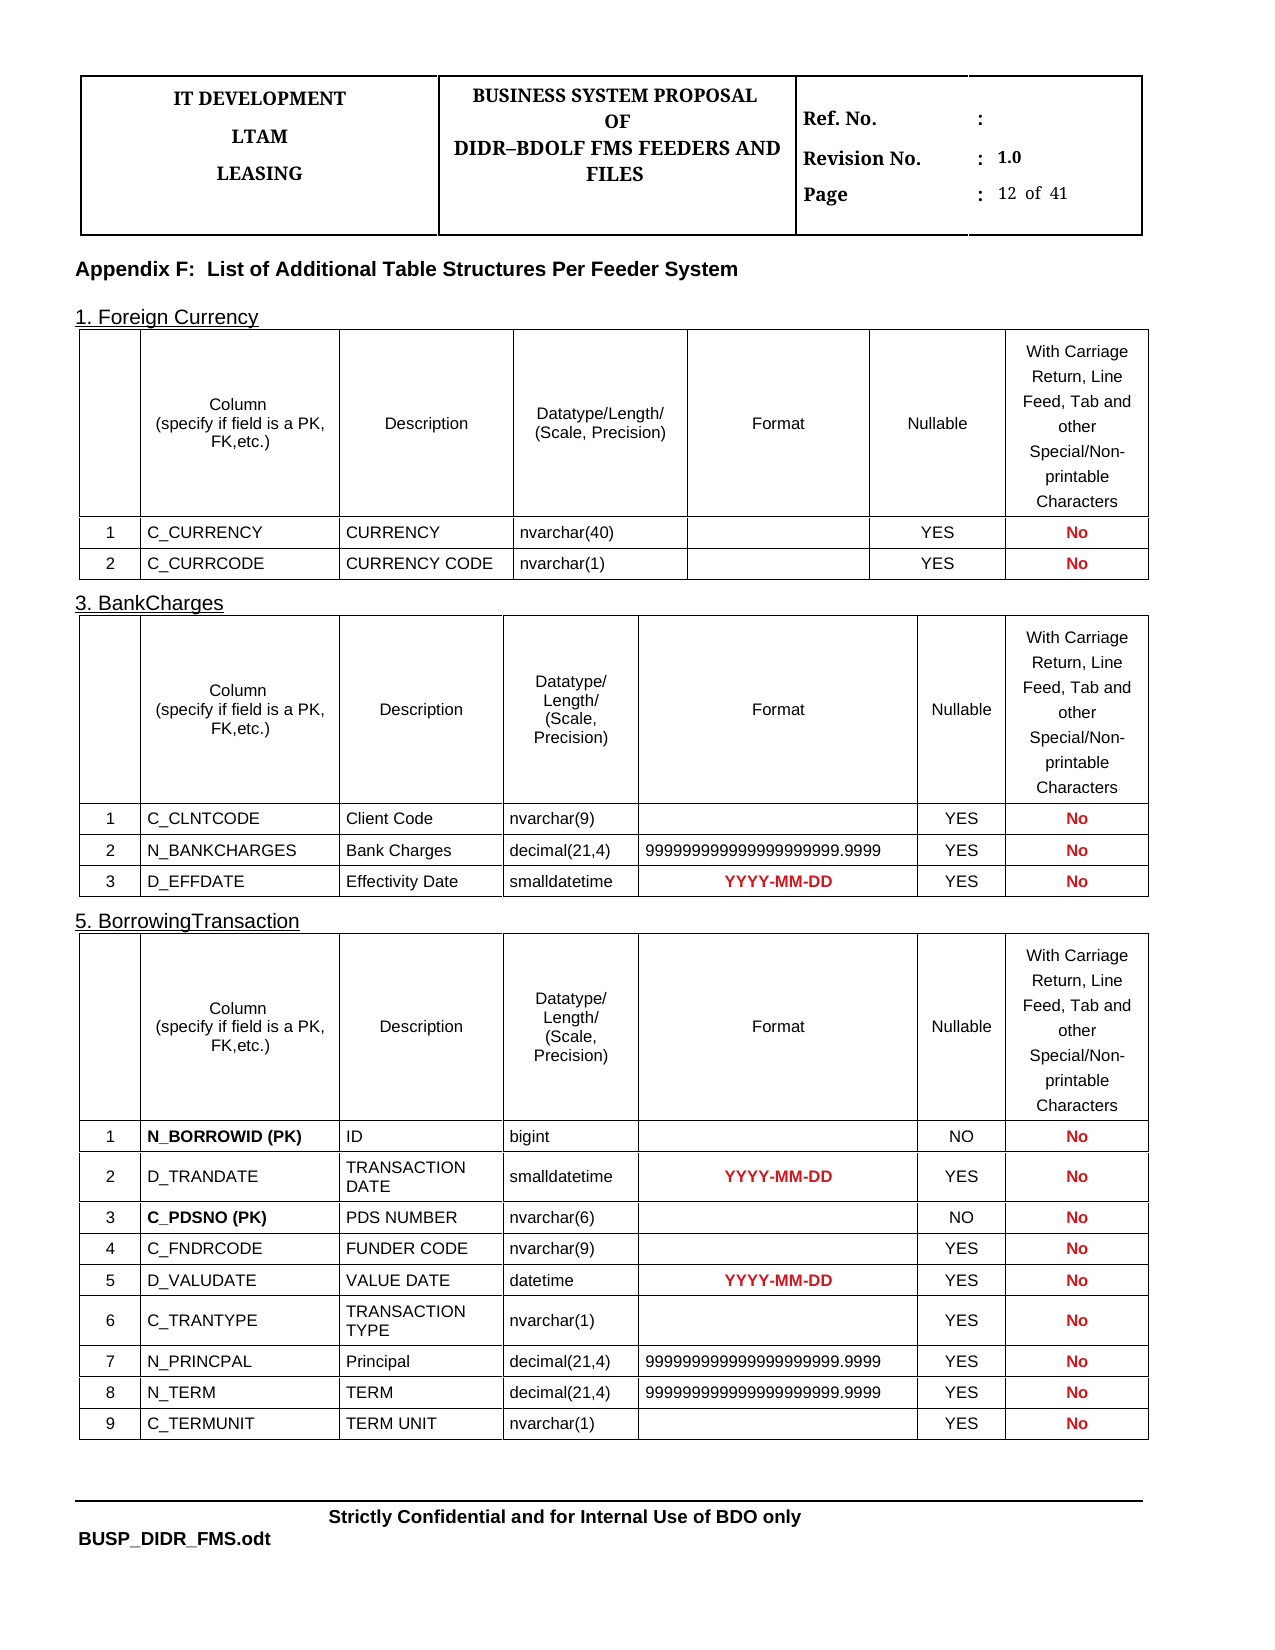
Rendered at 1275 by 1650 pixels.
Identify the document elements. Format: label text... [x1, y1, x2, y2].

table_cell N_BANKCHARGES [141, 835, 339, 865]
text 3. BankCharges [75, 592, 1143, 615]
table_cell YES [870, 518, 1005, 548]
table_header Description [340, 616, 502, 803]
table_header Description [340, 934, 502, 1120]
table_header [80, 616, 140, 803]
table_cell [688, 549, 869, 579]
text 5. BorrowingTransaction [75, 909, 1143, 933]
table_cell 999999999999999999999.9999 [639, 1378, 917, 1408]
table_header With Carriage Return, Line Feed, Tab and other Special/Non-printable Characters [1006, 934, 1148, 1120]
table_cell C_FNDRCODE [141, 1234, 339, 1264]
table_cell YES [918, 1409, 1005, 1439]
table_header Column (specify if field is a PK, FK,etc.) [141, 616, 339, 803]
table_cell No [1006, 1203, 1148, 1233]
table_cell decimal(21,4) [504, 1346, 638, 1376]
table_cell [639, 1409, 917, 1439]
table_cell datetime [504, 1265, 638, 1295]
table_cell No [1006, 518, 1148, 548]
table_cell YES [918, 1378, 1005, 1408]
table_cell D_EFFDATE [141, 866, 339, 896]
table_cell C_CURRCODE [141, 549, 339, 579]
table_cell TERM [340, 1378, 502, 1408]
table_cell FUNDER CODE [340, 1234, 502, 1264]
table_cell CURRENCY CODE [340, 549, 513, 579]
table_cell No [1006, 549, 1148, 579]
table_cell C_CURRENCY [141, 518, 339, 548]
table_cell C_PDSNO (PK) [141, 1203, 339, 1233]
table_cell YES [870, 549, 1005, 579]
table_cell YES [918, 835, 1005, 865]
table_header Column (specify if field is a PK, FK,etc.) [141, 330, 339, 516]
table_cell decimal(21,4) [504, 835, 638, 865]
table_cell YES [918, 804, 1005, 834]
table_cell TERM UNIT [340, 1409, 502, 1439]
table_cell smalldatetime [504, 1153, 638, 1201]
table_cell C_TERMUNIT [141, 1409, 339, 1439]
table_cell 999999999999999999999.9999 [639, 835, 917, 865]
table_header Datatype/Length/ (Scale, Precision) [504, 934, 638, 1120]
table_cell N_BORROWID (PK) [141, 1121, 339, 1151]
table_cell No [1006, 1409, 1148, 1439]
table_header With Carriage Return, Line Feed, Tab and other Special/Non-printable Characters [1006, 330, 1148, 516]
table_cell Client Code [340, 804, 502, 834]
table_cell 2 [80, 549, 140, 579]
table_cell NO [918, 1121, 1005, 1151]
table_cell 7 [80, 1346, 140, 1376]
table_header Datatype/Length/ (Scale, Precision) [514, 330, 687, 516]
table_cell No [1006, 804, 1148, 834]
table_cell No [1006, 1296, 1148, 1345]
table_cell 9 [80, 1409, 140, 1439]
table_cell 4 [80, 1234, 140, 1264]
table_cell smalldatetime [504, 866, 638, 896]
table_header Format [639, 616, 917, 803]
table_cell No [1006, 866, 1148, 896]
table_cell decimal(21,4) [504, 1378, 638, 1408]
list Appendix F: List of Additional Table Structures Per Feeder System [75, 258, 1143, 281]
table_cell nvarchar(40) [514, 518, 687, 548]
table_header Format [688, 330, 869, 516]
table_header Description [340, 330, 513, 516]
text 1. Foreign Currency [75, 306, 1143, 329]
table_cell YES [918, 1296, 1005, 1345]
table_cell YES [918, 1265, 1005, 1295]
table_cell Principal [340, 1346, 502, 1376]
table_cell 1 [80, 804, 140, 834]
table_cell nvarchar(1) [504, 1296, 638, 1345]
table_cell NO [918, 1203, 1005, 1233]
table_cell 1 [80, 518, 140, 548]
table_cell YES [918, 866, 1005, 896]
table_header Nullable [918, 934, 1005, 1120]
table_cell No [1006, 1234, 1148, 1264]
table_cell PDS NUMBER [340, 1203, 502, 1233]
table_cell YES [918, 1234, 1005, 1264]
table_cell No [1006, 1378, 1148, 1408]
table_cell TRANSACTION DATE [340, 1153, 502, 1201]
table_cell 2 [80, 1153, 140, 1201]
table_cell 999999999999999999999.9999 [639, 1346, 917, 1376]
table_cell N_PRINCPAL [141, 1346, 339, 1376]
table_cell [688, 518, 869, 548]
table_cell YES [918, 1153, 1005, 1201]
table_cell YYYY-MM-DD [639, 1153, 917, 1201]
table_cell D_TRANDATE [141, 1153, 339, 1201]
table_cell YES [918, 1346, 1005, 1376]
table_cell C_CLNTCODE [141, 804, 339, 834]
table_cell nvarchar(9) [504, 804, 638, 834]
table_cell CURRENCY [340, 518, 513, 548]
table_cell YYYY-MM-DD [639, 1265, 917, 1295]
table_cell D_VALUDATE [141, 1265, 339, 1295]
table_cell [639, 804, 917, 834]
table_cell nvarchar(1) [504, 1409, 638, 1439]
table_cell nvarchar(9) [504, 1234, 638, 1264]
table_cell No [1006, 1265, 1148, 1295]
table_cell No [1006, 835, 1148, 865]
table_header Datatype/Length/ (Scale, Precision) [504, 616, 638, 803]
table_cell 1 [80, 1121, 140, 1151]
table_header With Carriage Return, Line Feed, Tab and other Special/Non-printable Characters [1006, 616, 1148, 803]
table_cell Bank Charges [340, 835, 502, 865]
table_cell No [1006, 1153, 1148, 1201]
table_cell [639, 1234, 917, 1264]
table_cell TRANSACTION TYPE [340, 1296, 502, 1345]
table_cell bigint [504, 1121, 638, 1151]
table_cell nvarchar(1) [514, 549, 687, 579]
table_cell 5 [80, 1265, 140, 1295]
table_header Nullable [870, 330, 1005, 516]
table_header Format [639, 934, 917, 1120]
table_cell C_TRANTYPE [141, 1296, 339, 1345]
table_cell nvarchar(6) [504, 1203, 638, 1233]
table_cell No [1006, 1121, 1148, 1151]
table_header [80, 934, 140, 1120]
table_cell No [1006, 1346, 1148, 1376]
table_cell [639, 1296, 917, 1345]
table_header [80, 330, 140, 516]
table_cell 8 [80, 1378, 140, 1408]
table_cell VALUE DATE [340, 1265, 502, 1295]
table_cell YYYY-MM-DD [639, 866, 917, 896]
table_cell ID [340, 1121, 502, 1151]
table_cell Effectivity Date [340, 866, 502, 896]
table_cell 3 [80, 1203, 140, 1233]
table_cell [639, 1203, 917, 1233]
table_header Nullable [918, 616, 1005, 803]
table_cell 3 [80, 866, 140, 896]
table_cell 6 [80, 1296, 140, 1345]
table_header Column (specify if field is a PK, FK,etc.) [141, 934, 339, 1120]
table_cell N_TERM [141, 1378, 339, 1408]
table_cell 2 [80, 835, 140, 865]
table_cell [639, 1121, 917, 1151]
